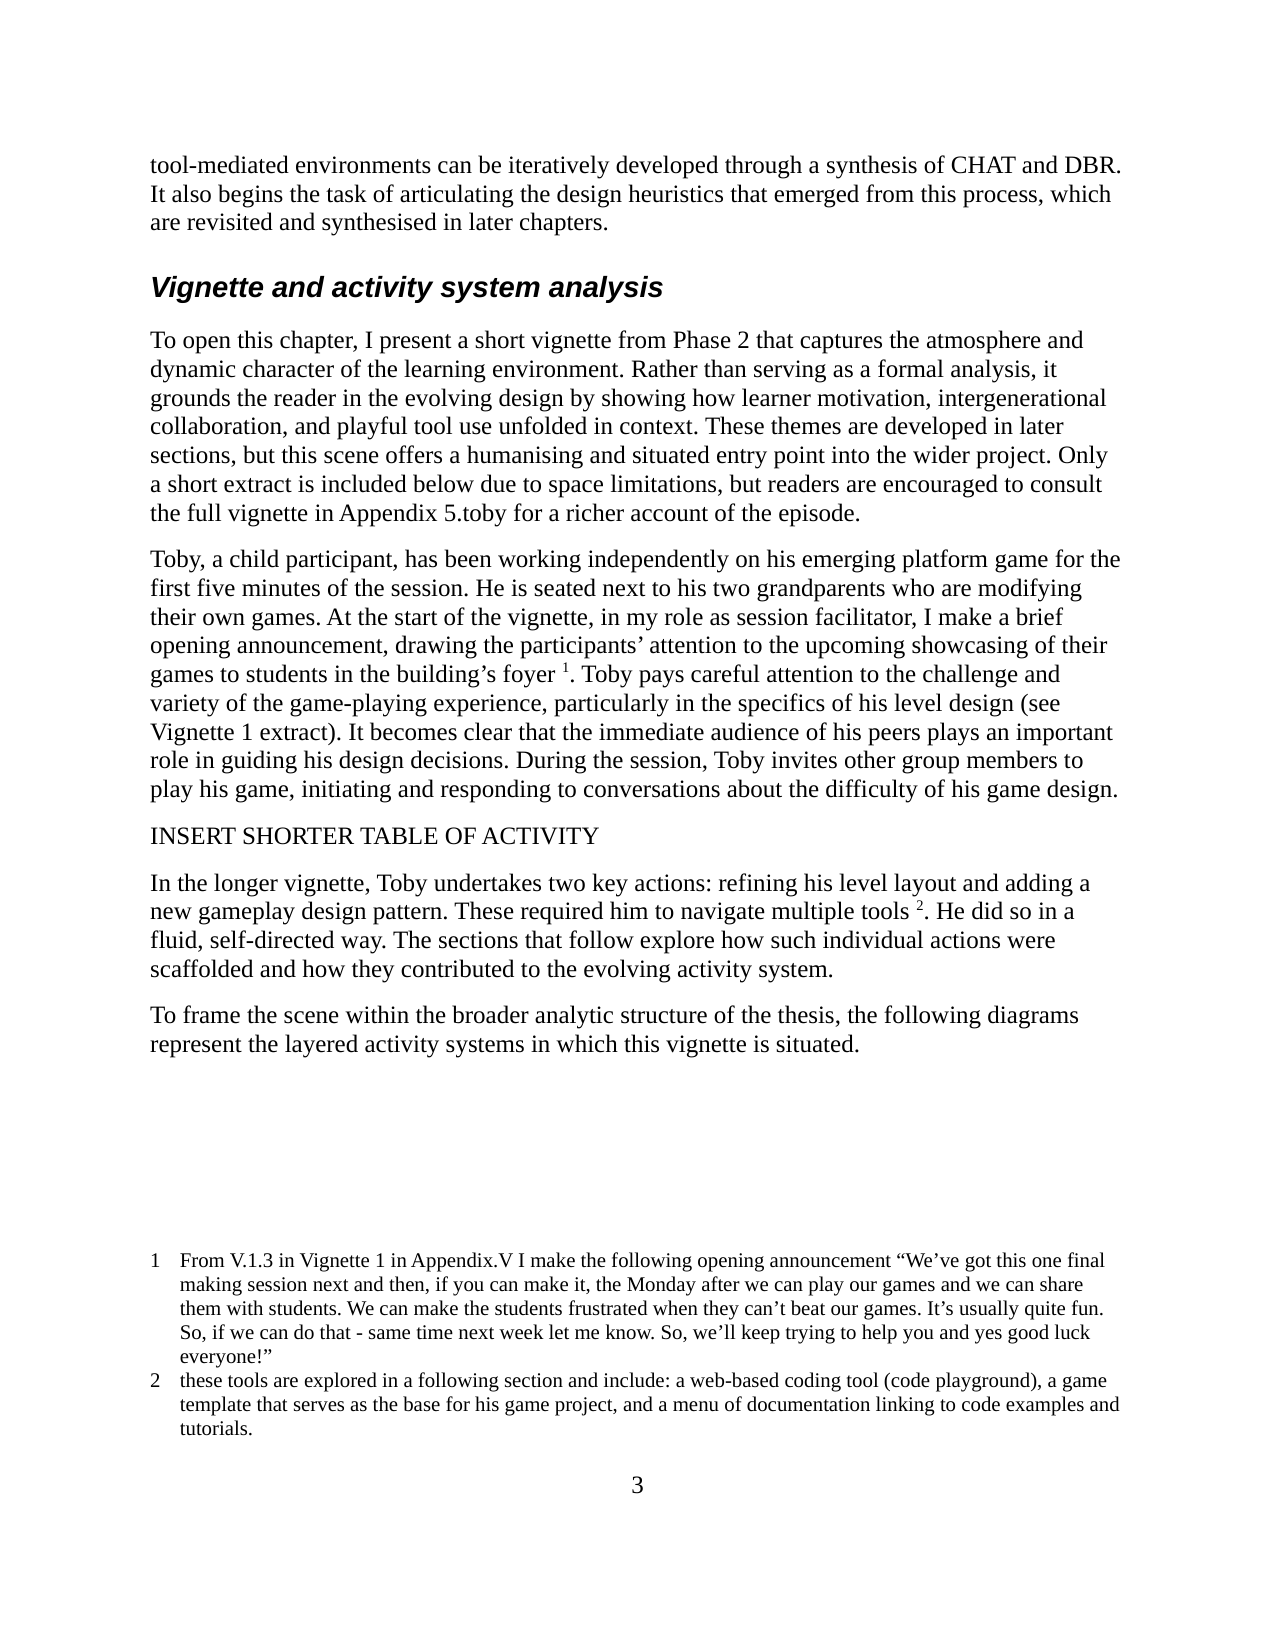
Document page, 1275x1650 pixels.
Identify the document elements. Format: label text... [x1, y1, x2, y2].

text Toby, a child participant, has been working independently on his emerging platform game for the first five minutes of the session. He is seated next to his two grandparents who are modifying their own games. At the start of the vignette, in my role as session facilitator, I make a brief opening announcement, drawing the participants’ attention to the upcoming showcasing of their games to students in the building’s foyer . Toby pays careful attention to the challenge and variety of the game-playing experience, particularly in the specifics of his level design (see Vignette 1 extract). It becomes clear that the immediate audience of his peers plays an important role in guiding his design decisions. During the session, Toby invites other group members to play his game, initiating and responding to conversations about the difficulty of his game design. [150, 544, 1125, 803]
text From V.1.3 in Vignette 1 in Appendix.V I make the following opening announcement “We’ve got this one final making session next and then, if you can make it, the Monday after we can play our games and we can share them with students. We can make the students frustrated when they can’t beat our games. It’s usually quite fun. So, if we can do that - same time next week let me know. So, we’ll keep trying to help you and yes good luck everyone!” [150, 1247, 1125, 1368]
text To open this chapter, I present a short vignette from Phase 2 that captures the atmosphere and dynamic character of the learning environment. Rather than serving as a formal analysis, it grounds the reader in the evolving design by showing how learner motivation, intergenerational collaboration, and playful tool use unfolded in context. These themes are developed in later sections, but this scene offers a humanising and situated entry point into the wider project. Only a short extract is included below due to space limitations, but readers are encouraged to consult the full vignette in Appendix 5.toby for a richer account of the episode. [150, 325, 1125, 526]
text these tools are explored in a following section and include: a web-based coding tool (code playground), a game template that serves as the base for his game project, and a menu of documentation linking to code examples and tutorials. [150, 1368, 1125, 1440]
text To frame the scene within the broader analytic structure of the thesis, the following diagrams represent the layered activity systems in which this vignette is situated. [150, 1001, 1125, 1058]
text INSERT SHORTER TABLE OF ACTIVITY [150, 821, 1125, 850]
subtitle Vignette and activity system analysis [150, 270, 1125, 304]
text In the longer vignette, Toby undertakes two key actions: refining his level layout and adding a new gameplay design pattern. These required him to navigate multiple tools . He did so in a fluid, self-directed way. The sections that follow explore how such individual actions were scaffolded and how they contributed to the evolving activity system. [150, 868, 1125, 983]
text tool-mediated environments can be iteratively developed through a synthesis of CHAT and DBR. It also begins the task of articulating the design heuristics that emerged from this process, which are revisited and synthesised in later chapters. [150, 150, 1125, 236]
